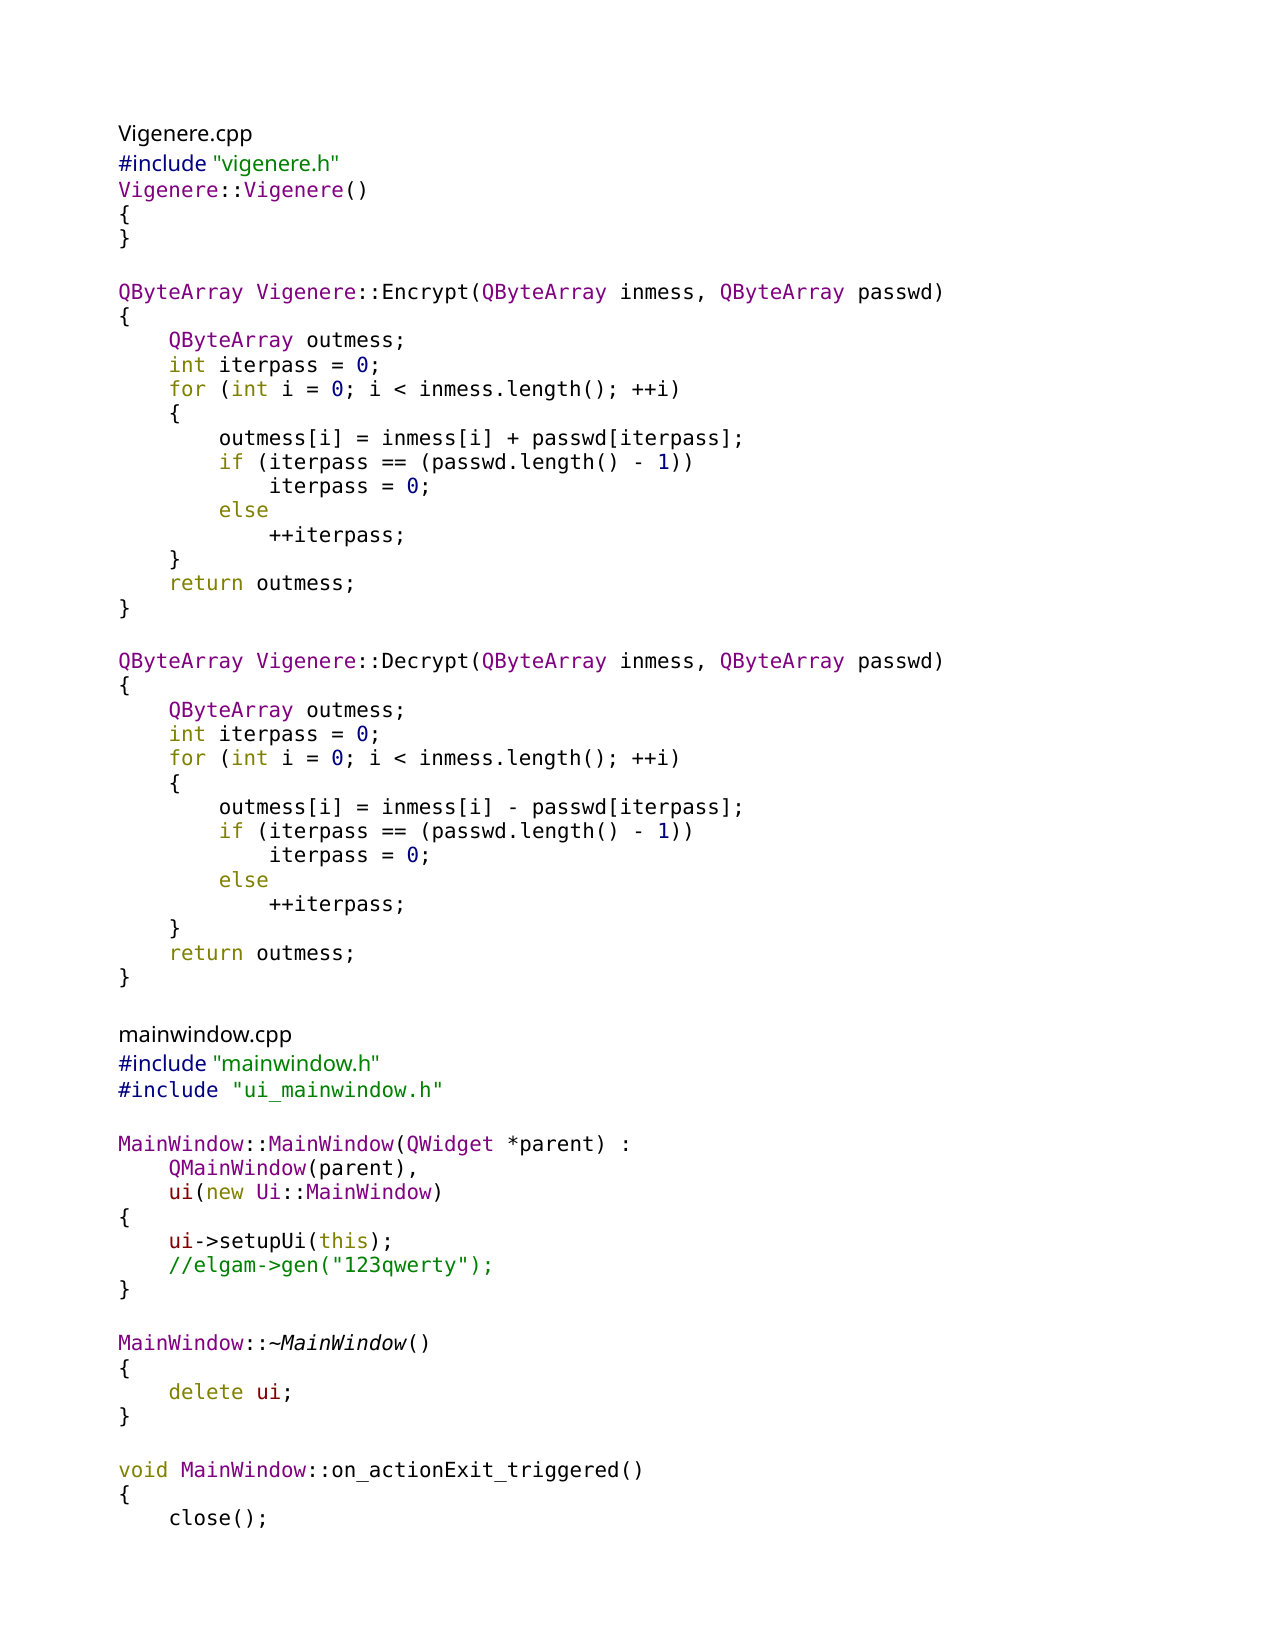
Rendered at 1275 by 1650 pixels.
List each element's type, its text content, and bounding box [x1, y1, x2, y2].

text #include "vigenere.h" [118, 148, 1157, 178]
text Vigenere.cpp [118, 118, 1157, 148]
text for (int i = 0; i < inmess.length(); ++i) [118, 746, 1157, 771]
text } [118, 596, 1157, 620]
text QByteArray Vigenere::Decrypt(QByteArray inmess, QByteArray passwd) [118, 649, 1157, 673]
text { [118, 673, 1157, 698]
text } [118, 1277, 1157, 1302]
text else [118, 498, 1157, 523]
text { [118, 1205, 1157, 1229]
text } [118, 965, 1157, 989]
text iterpass = 0; [118, 843, 1157, 868]
text ui(new Ui::MainWindow) [118, 1180, 1157, 1205]
text Vigenere::Vigenere() [118, 178, 1157, 202]
text { [118, 304, 1157, 328]
text { [118, 1482, 1157, 1506]
text { [118, 202, 1157, 226]
text ++iterpass; [118, 523, 1157, 547]
text { [118, 401, 1157, 426]
text int iterpass = 0; [118, 722, 1157, 746]
text outmess[i] = inmess[i] - passwd[iterpass]; [118, 795, 1157, 819]
text else [118, 868, 1157, 892]
text mainwindow.cpp [118, 1018, 1157, 1048]
text if (iterpass == (passwd.length() - 1)) [118, 450, 1157, 474]
text #include "mainwindow.h" [118, 1048, 1157, 1078]
text return outmess; [118, 571, 1157, 596]
text void MainWindow::on_actionExit_triggered() [118, 1458, 1157, 1482]
text close(); [118, 1506, 1157, 1531]
text } [118, 916, 1157, 941]
text //elgam->gen("123qwerty"); [118, 1253, 1157, 1277]
text QMainWindow(parent), [118, 1156, 1157, 1180]
text int iterpass = 0; [118, 353, 1157, 377]
text return outmess; [118, 941, 1157, 965]
text } [118, 1404, 1157, 1428]
text QByteArray Vigenere::Encrypt(QByteArray inmess, QByteArray passwd) [118, 280, 1157, 304]
text { [118, 1356, 1157, 1380]
text ui->setupUi(this); [118, 1229, 1157, 1253]
text } [118, 547, 1157, 571]
text for (int i = 0; i < inmess.length(); ++i) [118, 377, 1157, 401]
text MainWindow::~MainWindow() [118, 1331, 1157, 1356]
text iterpass = 0; [118, 474, 1157, 498]
text #include "ui_mainwindow.h" [118, 1078, 1157, 1102]
text delete ui; [118, 1380, 1157, 1404]
text } [118, 226, 1157, 251]
text QByteArray outmess; [118, 328, 1157, 353]
text if (iterpass == (passwd.length() - 1)) [118, 819, 1157, 843]
text ++iterpass; [118, 892, 1157, 916]
text MainWindow::MainWindow(QWidget *parent) : [118, 1132, 1157, 1156]
text QByteArray outmess; [118, 698, 1157, 722]
text outmess[i] = inmess[i] + passwd[iterpass]; [118, 426, 1157, 450]
text { [118, 771, 1157, 795]
